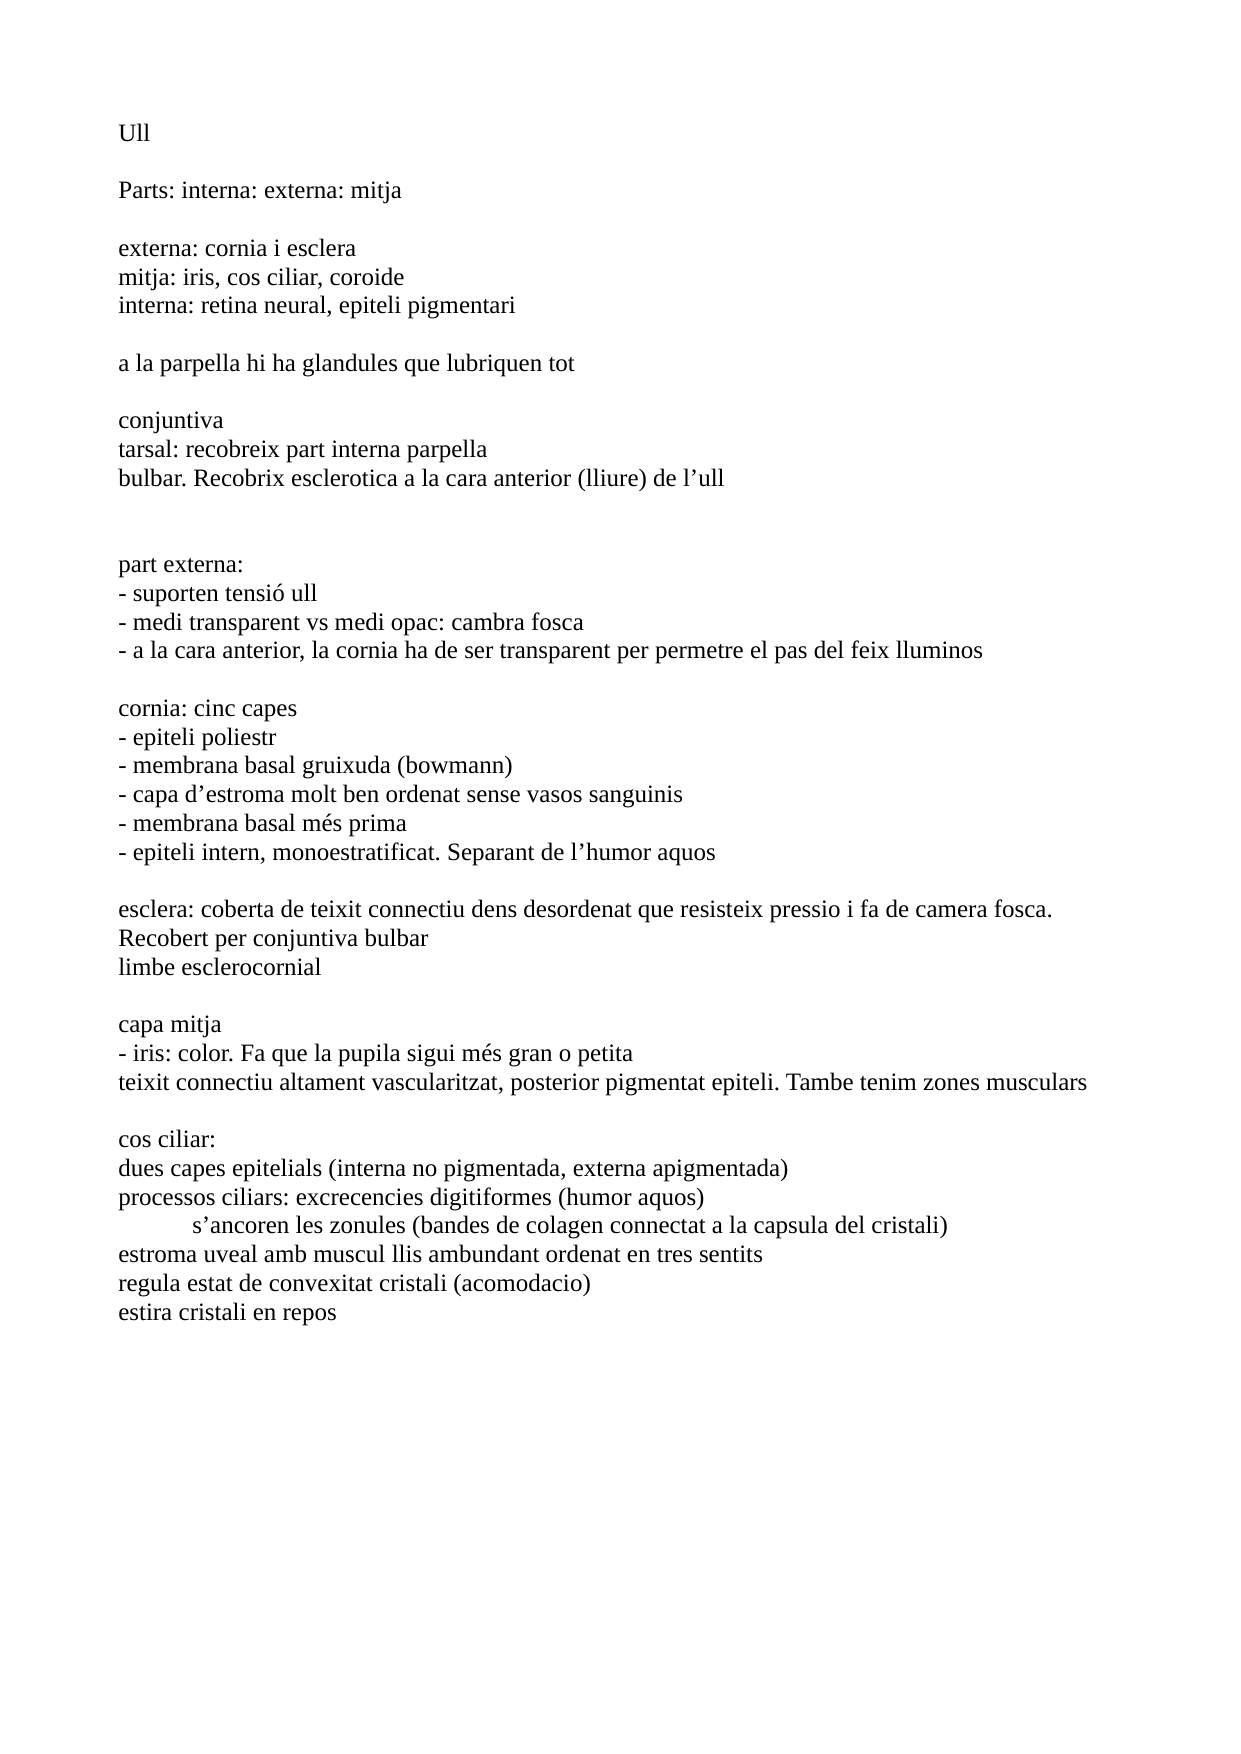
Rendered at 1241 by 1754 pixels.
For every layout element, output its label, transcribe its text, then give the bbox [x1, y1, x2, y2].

text conjuntiva [118, 406, 1122, 434]
text Ull [118, 118, 1122, 147]
text - medi transparent vs medi opac: cambra fosca [118, 607, 1122, 636]
text regula estat de convexitat cristali (acomodacio) [118, 1268, 1122, 1297]
text - membrana basal més prima [118, 808, 1122, 837]
text teixit connectiu altament vascularitzat, posterior pigmentat epiteli. Tambe tenim zones musculars [118, 1067, 1122, 1096]
text - suporten tensió ull [118, 578, 1122, 607]
text Parts: interna: externa: mitja [118, 176, 1122, 204]
text part externa: [118, 549, 1122, 578]
text interna: retina neural, epiteli pigmentari [118, 291, 1122, 319]
text externa: cornia i esclera [118, 233, 1122, 262]
text s’ancoren les zonules (bandes de colagen connectat a la capsula del cristali) [118, 1211, 1122, 1239]
text Recobert per conjuntiva bulbar [118, 923, 1122, 952]
text capa mitja [118, 1009, 1122, 1038]
text - capa d’estroma molt ben ordenat sense vasos sanguinis [118, 779, 1122, 808]
text limbe esclerocornial [118, 952, 1122, 981]
text esclera: coberta de teixit connectiu dens desordenat que resisteix pressio i fa de camera fosca. [118, 894, 1122, 923]
text - iris: color. Fa que la pupila sigui més gran o petita [118, 1038, 1122, 1067]
text - epiteli poliestr [118, 722, 1122, 751]
text - membrana basal gruixuda (bowmann) [118, 751, 1122, 779]
text estira cristali en repos [118, 1297, 1122, 1326]
text - a la cara anterior, la cornia ha de ser transparent per permetre el pas del feix lluminos [118, 636, 1122, 664]
text estroma uveal amb muscul llis ambundant ordenat en tres sentits [118, 1239, 1122, 1268]
text processos ciliars: excrecencies digitiformes (humor aquos) [118, 1182, 1122, 1211]
text cornia: cinc capes [118, 693, 1122, 722]
text a la parpella hi ha glandules que lubriquen tot [118, 348, 1122, 377]
text mitja: iris, cos ciliar, coroide [118, 262, 1122, 291]
text dues capes epitelials (interna no pigmentada, externa apigmentada) [118, 1153, 1122, 1182]
text tarsal: recobreix part interna parpella [118, 434, 1122, 463]
text - epiteli intern, monoestratificat. Separant de l’humor aquos [118, 837, 1122, 866]
text cos ciliar: [118, 1124, 1122, 1153]
text bulbar. Recobrix esclerotica a la cara anterior (lliure) de l’ull [118, 463, 1122, 492]
